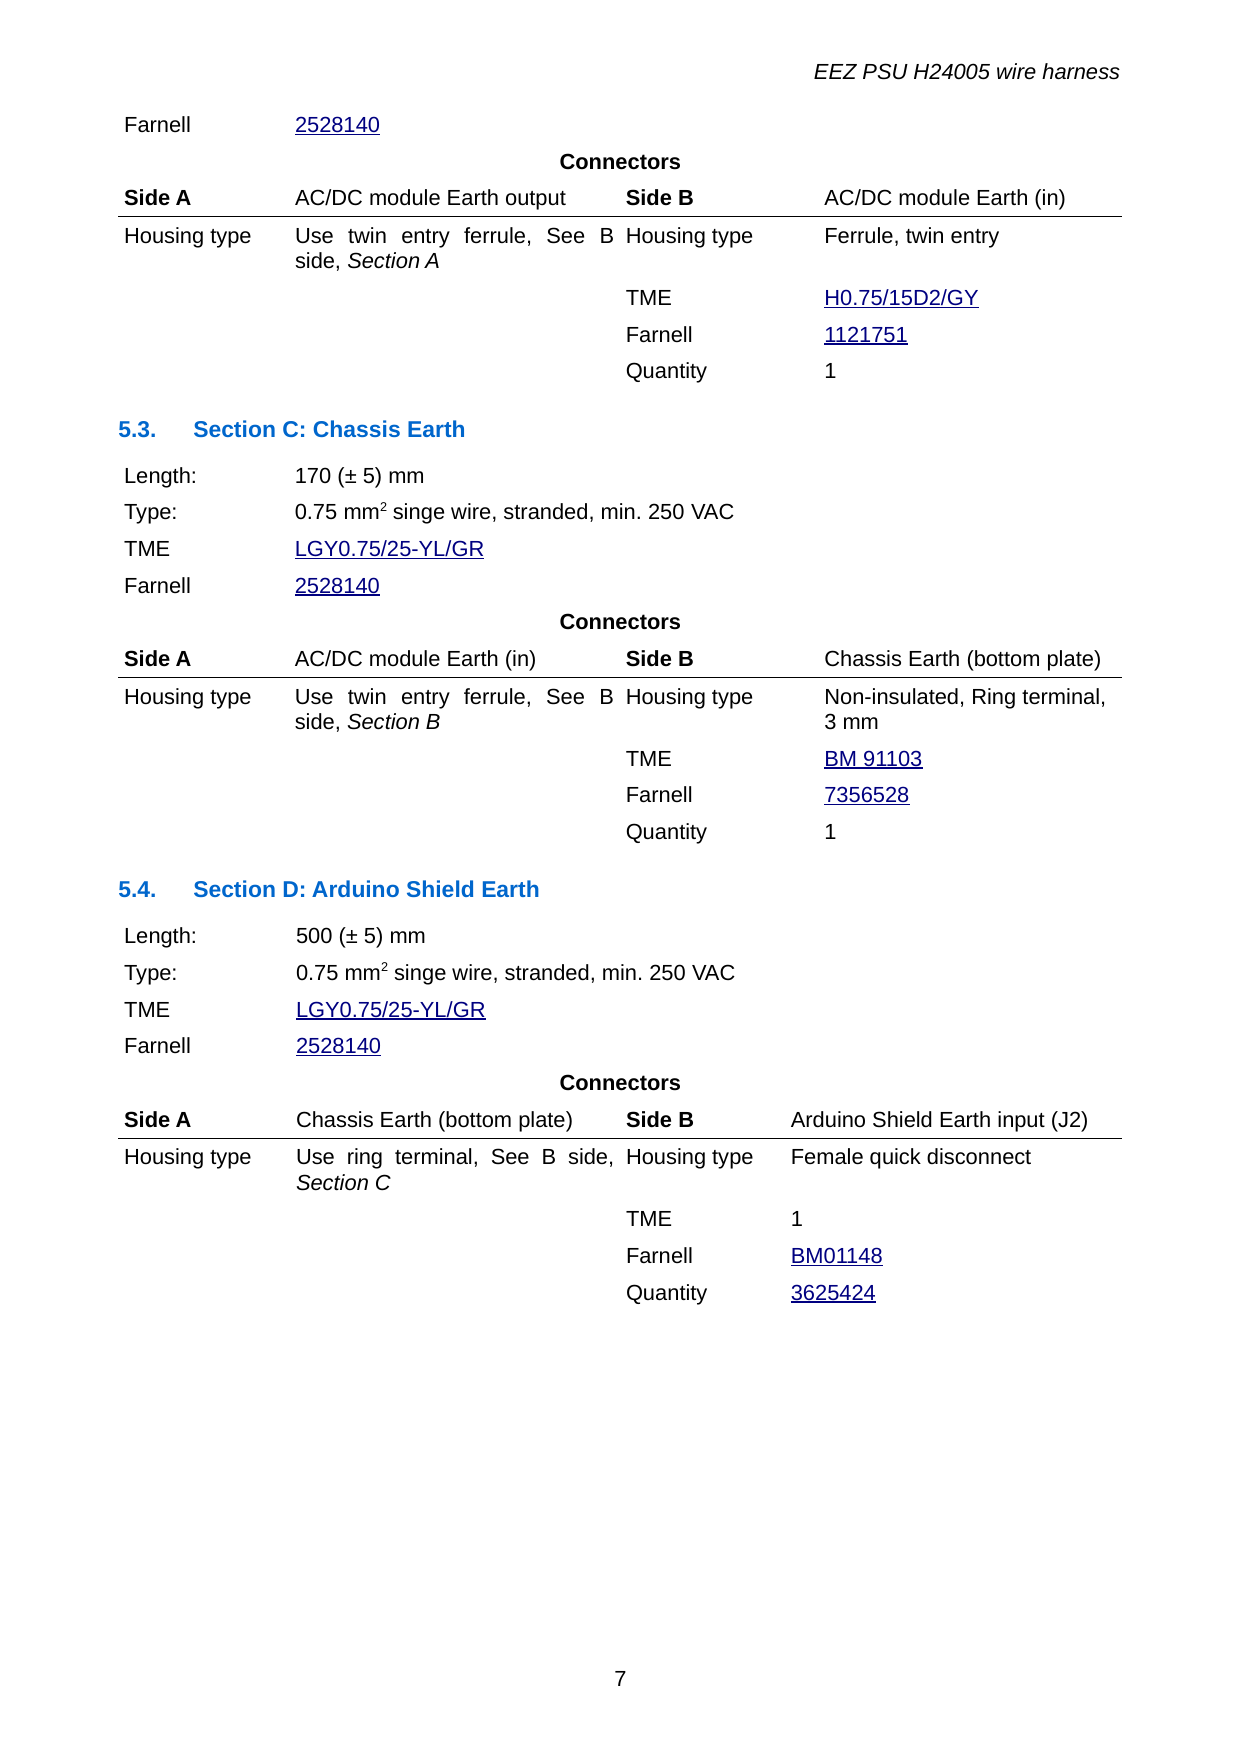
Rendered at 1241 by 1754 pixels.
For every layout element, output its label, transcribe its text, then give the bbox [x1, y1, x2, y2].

table_cell [289, 279, 620, 316]
table_header 500 (± 5) mm [290, 918, 620, 954]
table_cell Farnell [118, 106, 289, 143]
table_cell 0.75 mm2 singe wire, stranded, min. 250 VAC [290, 954, 1122, 991]
table_cell Connectors [118, 143, 1122, 179]
table_header [620, 457, 818, 493]
table_cell Chassis Earth (bottom plate) [818, 640, 1122, 677]
table_cell Non-insulated, Ring terminal, 3 mm [818, 678, 1122, 740]
table_cell Side B [620, 180, 818, 216]
table_cell Farnell [620, 776, 818, 813]
table_cell Chassis Earth (bottom plate) [290, 1101, 620, 1137]
table_cell 0.75 mm2 singe wire, stranded, min. 250 VAC [289, 494, 1122, 530]
table_cell Housing type [118, 678, 289, 740]
table_cell Side B [620, 1101, 785, 1137]
table_cell Side B [620, 640, 818, 677]
table_cell Connectors [118, 604, 1122, 640]
table_cell H0.75/15D2/GY [819, 279, 1122, 316]
table_cell Arduino Shield Earth input (J2) [785, 1101, 1122, 1137]
table_cell [118, 740, 289, 776]
table_cell 1 [785, 1200, 1122, 1237]
table_header [785, 918, 1122, 954]
table_cell BM01148 [785, 1237, 1122, 1274]
table_cell Quantity [620, 1274, 785, 1310]
table_header 170 (± 5) mm [289, 457, 620, 493]
table_cell Type: [118, 494, 289, 530]
table_header Length: [118, 918, 290, 954]
table_cell 2528140 [290, 1028, 1122, 1064]
table_cell 3625424 [785, 1274, 1122, 1310]
table_cell TME [620, 740, 818, 776]
table_cell Connectors [118, 1064, 1122, 1101]
table_cell [289, 740, 620, 776]
table_cell 1 [818, 813, 1122, 850]
table_cell 7356528 [818, 776, 1122, 813]
table_cell 2528140 [289, 567, 1122, 603]
table_cell Quantity [620, 813, 818, 850]
table_cell Housing type [118, 1139, 290, 1200]
table_cell Use twin entry ferrule, See B side, Section B [289, 678, 620, 740]
table_cell Side A [118, 1101, 290, 1137]
table_cell [289, 316, 620, 352]
table_cell Side A [118, 180, 289, 216]
table_cell [290, 1274, 620, 1310]
table_cell [289, 776, 620, 813]
table_cell Use twin entry ferrule, See B side, Section A [289, 217, 620, 279]
table_cell 1121751 [819, 316, 1122, 352]
table_header [620, 918, 785, 954]
table_cell [118, 1200, 290, 1237]
table_cell Type: [118, 954, 290, 991]
subtitle Section D: Arduino Shield Earth [118, 876, 1122, 903]
table_cell TME [118, 991, 290, 1027]
table_cell Housing type [620, 678, 818, 740]
subtitle Section C: Chassis Earth [118, 416, 1122, 442]
table_cell 1 [819, 353, 1122, 389]
table_cell LGY0.75/25-YL/GR [289, 530, 1122, 567]
table_cell [289, 353, 620, 389]
table_cell 2528140 [289, 106, 1122, 143]
table_cell AC/DC module Earth (in) [819, 180, 1122, 216]
table_cell [118, 316, 289, 352]
table_cell [290, 1200, 620, 1237]
table_cell [289, 813, 620, 850]
table_cell Farnell [118, 1028, 290, 1064]
table_cell Farnell [620, 316, 818, 352]
table_cell Housing type [118, 217, 289, 279]
table_cell Quantity [620, 353, 818, 389]
table_cell BM 91103 [818, 740, 1122, 776]
table_cell TME [620, 279, 818, 316]
table_cell [118, 776, 289, 813]
table_cell Housing type [620, 217, 818, 279]
table_cell LGY0.75/25-YL/GR [290, 991, 1122, 1027]
table_cell AC/DC module Earth (in) [289, 640, 620, 677]
table_cell Farnell [620, 1237, 785, 1274]
table_cell Female quick disconnect [785, 1139, 1122, 1200]
table_cell Farnell [118, 567, 289, 603]
table_cell Ferrule, twin entry [819, 217, 1122, 279]
table_cell Housing type [620, 1139, 785, 1200]
table_cell TME [118, 530, 289, 567]
table_header [818, 457, 1122, 493]
table_cell [118, 353, 289, 389]
table_cell [290, 1237, 620, 1274]
table_cell AC/DC module Earth output [289, 180, 620, 216]
table_cell [118, 279, 289, 316]
table_cell [118, 1274, 290, 1310]
table_cell Use ring terminal, See B side, Section C [290, 1139, 620, 1200]
table_cell [118, 1237, 290, 1274]
table_header Length: [118, 457, 289, 493]
table_cell Side A [118, 640, 289, 677]
table_cell [118, 813, 289, 850]
table_cell TME [620, 1200, 785, 1237]
